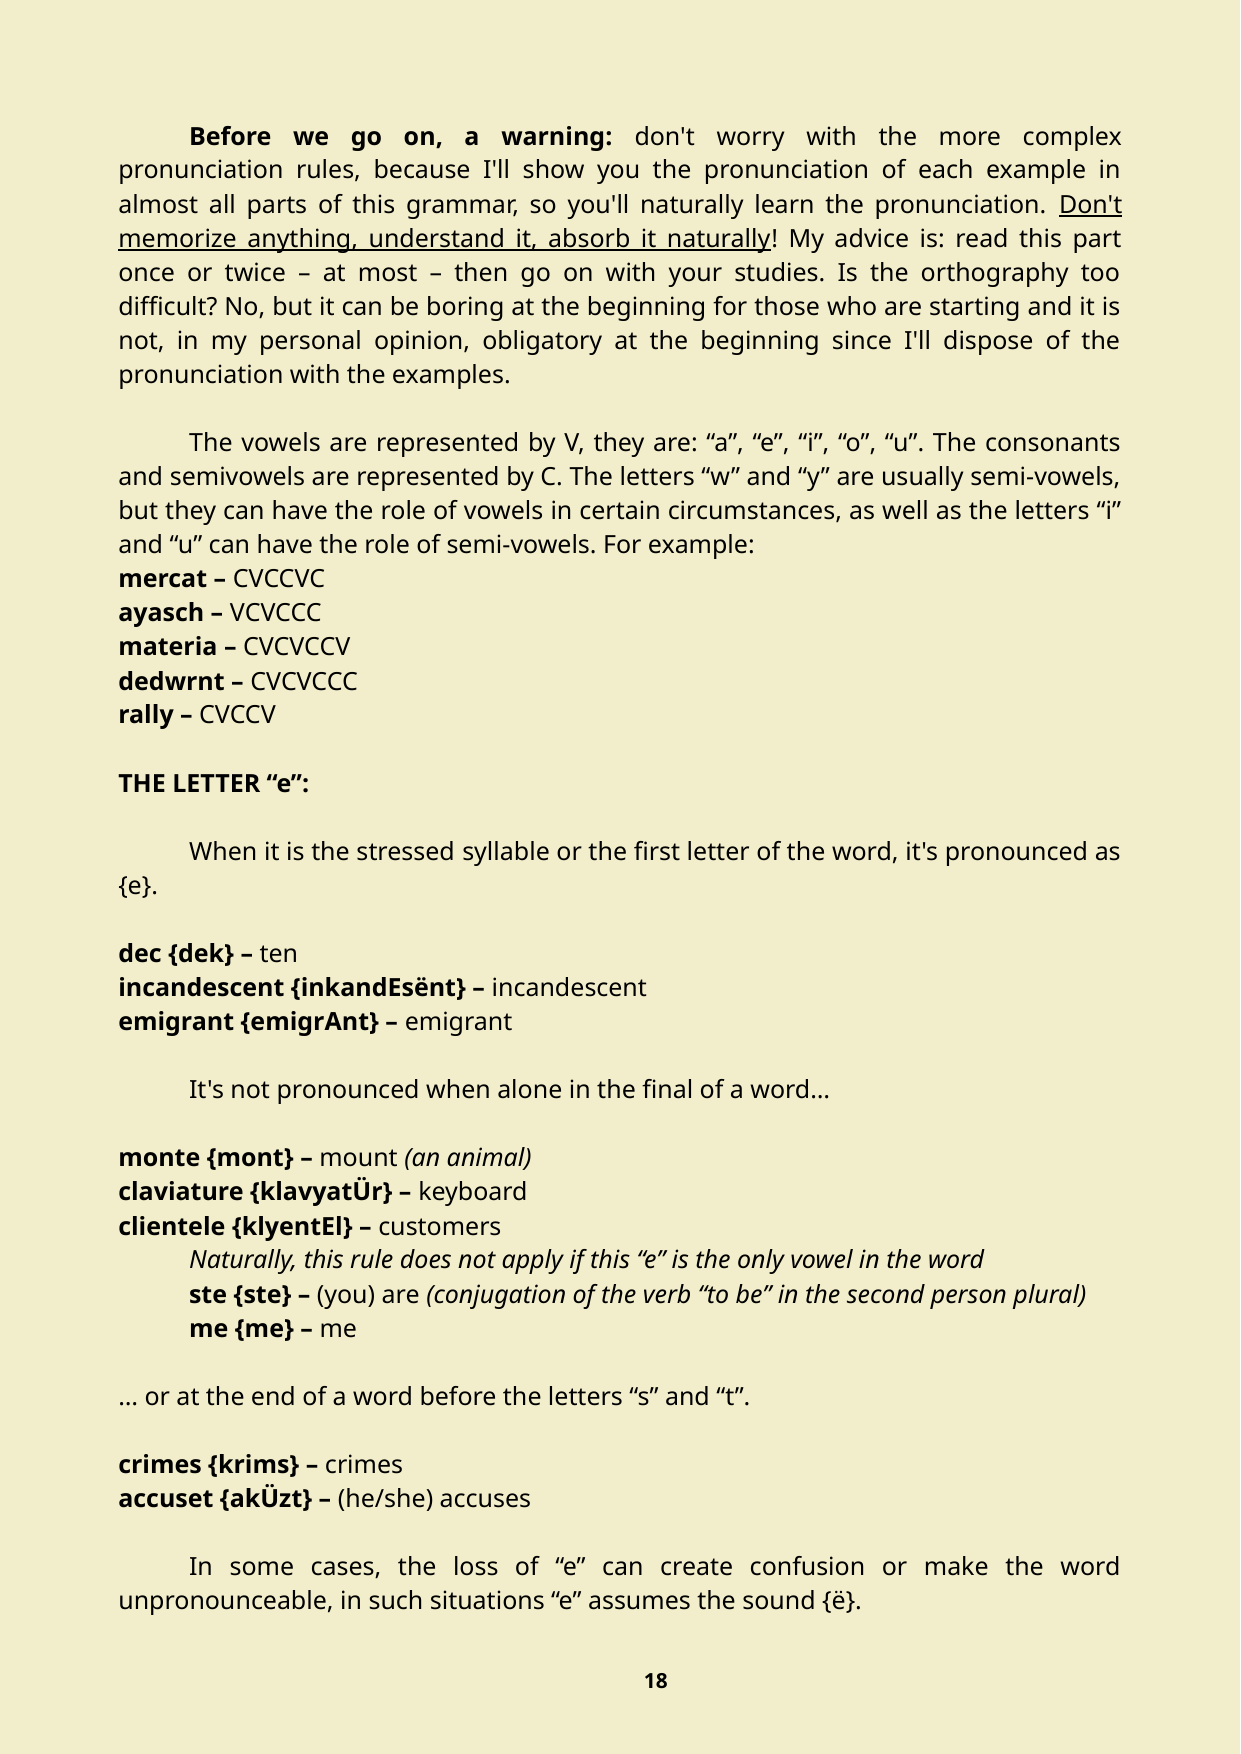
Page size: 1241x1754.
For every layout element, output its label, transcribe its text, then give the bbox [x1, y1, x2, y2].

text rally – CVCCV [118, 697, 1122, 731]
text emigrant {emigrAnt} – emigrant [118, 1004, 1122, 1038]
text incandescent {inkandEsënt} – incandescent [118, 970, 1122, 1004]
text monte {mont} – mount (an animal) [118, 1140, 1122, 1174]
text When it is the stressed syllable or the first letter of the word, it's pronounced as {e}. [118, 833, 1122, 902]
text crimes {krims} – crimes [118, 1447, 1122, 1481]
text In some cases, the loss of “e” can create confusion or make the word unpronounceable, in such situations “e” assumes the sound {ë}. [118, 1549, 1122, 1617]
text claviature {klavyatÜr} – keyboard [118, 1174, 1122, 1208]
text me {me} – me [189, 1310, 1122, 1344]
text … or at the end of a word before the letters “s” and “t”. [118, 1378, 1122, 1412]
subtitle THE LETTER “e”: [118, 765, 1122, 799]
text accuset {akÜzt} – (he/she) accuses [118, 1481, 1122, 1515]
text dedwrnt – CVCVCCC [118, 663, 1122, 697]
text Before we go on, a warning: don't worry with the more complex pronunciation rules, because I'll show you the pronunciation of each example in almost all parts of this grammar, so you'll naturally learn the pronunciation. Don't memorize anything, understand it, absorb it naturally! My advice is: read this part once or twice – at most – then go on with your studies. Is the orthography too difficult? No, but it can be boring at the beginning for those who are starting and it is not, in my personal opinion, obligatory at the beginning since I'll dispose of the pronunciation with the examples. [118, 118, 1122, 391]
text materia – CVCVCCV [118, 629, 1122, 663]
text It's not pronounced when alone in the final of a word… [118, 1072, 1122, 1106]
text dec {dek} – ten [118, 936, 1122, 970]
text Naturally, this rule does not apply if this “e” is the only vowel in the word [189, 1242, 1122, 1276]
text ste {ste} – (you) are (conjugation of the verb “to be” in the second person plural) [189, 1276, 1122, 1310]
text The vowels are represented by V, they are: “a”, “e”, “i”, “o”, “u”. The consonants and semivowels are represented by C. The letters “w” and “y” are usually semi-vowels, but they can have the role of vowels in certain circumstances, as well as the letters “i” and “u” can have the role of semi-vowels. For example: [118, 425, 1122, 561]
text mercat – CVCCVC [118, 561, 1122, 595]
text ayasch – VCVCCC [118, 595, 1122, 629]
text clientele {klyentEl} – customers [118, 1208, 1122, 1242]
